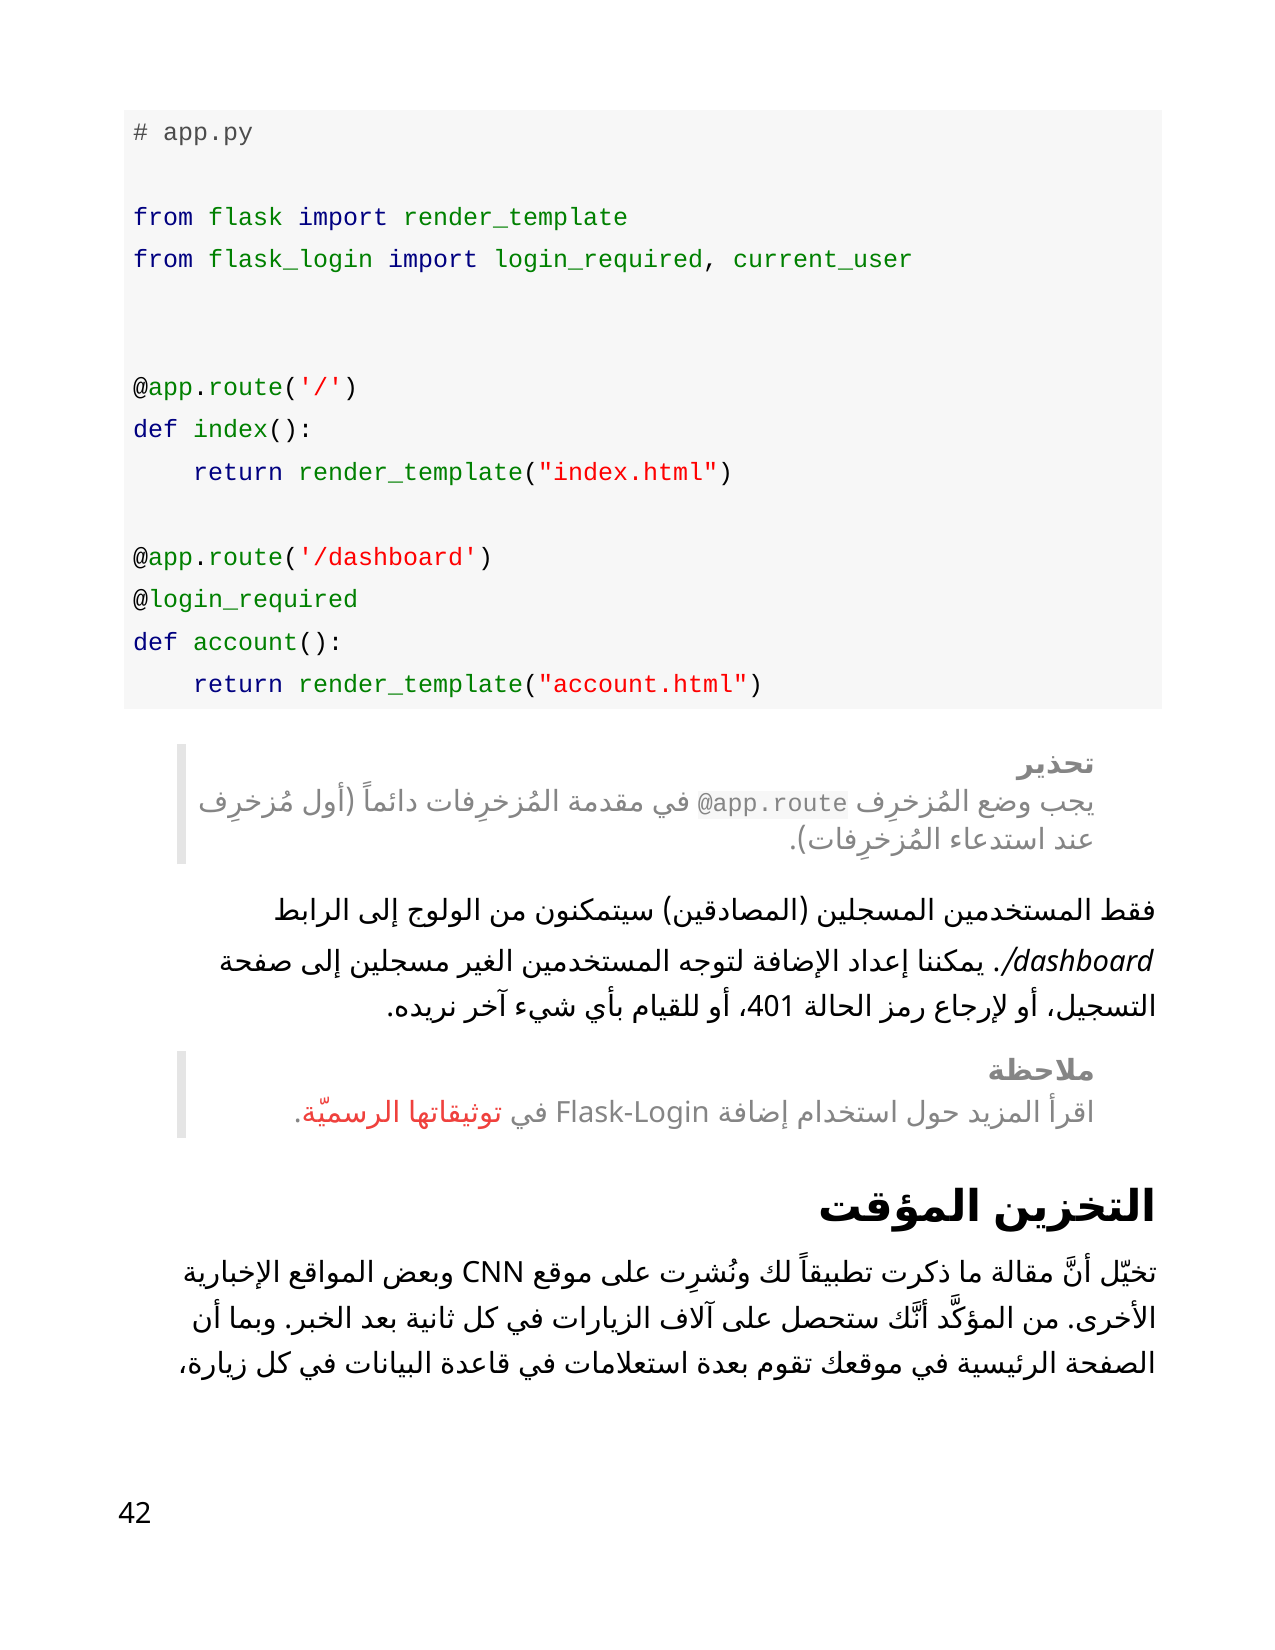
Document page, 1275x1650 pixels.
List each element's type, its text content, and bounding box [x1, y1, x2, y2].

text from flask import render_template [133, 204, 1153, 232]
text @app.route('/') [133, 374, 1153, 402]
text فقط المستخدمين المسجلين (المصادقين) سيتمكنون من الولوج إلى الرابط dashboard/. يمكننا إعداد الإضافة لتوجه المستخدمين الغير مسجلين إلى صفحة التسجيل، أو لإرجاع رمز الحالة 401، أو للقيام بأي شيء آخر نريده. [118, 894, 1157, 1028]
text def account(): [133, 629, 1153, 657]
text ملاحظة اقرأ المزيد حول استخدام إضافة Flask-Login في توثيقاتها الرسميّة. [186, 1051, 1098, 1138]
text @login_required [133, 587, 1153, 615]
subtitle التخزين المؤقت [118, 1182, 1157, 1239]
text from flask_login import login_required, current_user [133, 247, 1153, 275]
text return render_template("index.html") [133, 459, 1153, 487]
text @app.route('/dashboard') [133, 544, 1153, 572]
text # app.py [133, 119, 1153, 147]
text تخيّل أنَّ مقالة ما ذكرت تطبيقاً لك ونُشرِت على موقع CNN وبعض المواقع الإخبارية الأخرى. من المؤكَّد أنَّك ستحصل على آلاف الزيارات في كل ثانية بعد الخبر. وبما أن الصفحة الرئيسية في موقعك تقوم بعدة استعلامات في قاعدة البيانات في كل زيارة، سيؤدي هذا إلى بطء استجابة موقعك. فكيف يمكننا تسريع الأشياء عندها حتى لا يترك كل هؤلاء الزوار موقعنا؟ [118, 1251, 1157, 1386]
text return render_template("account.html") [133, 672, 1153, 700]
text تحذير يجب وضع المُزخرِف app.route@ في مقدمة المُزخرِفات دائماً (أول مُزخرِف عند استدعاء المُزخرِفات). [186, 744, 1098, 864]
text def index(): [133, 417, 1153, 445]
